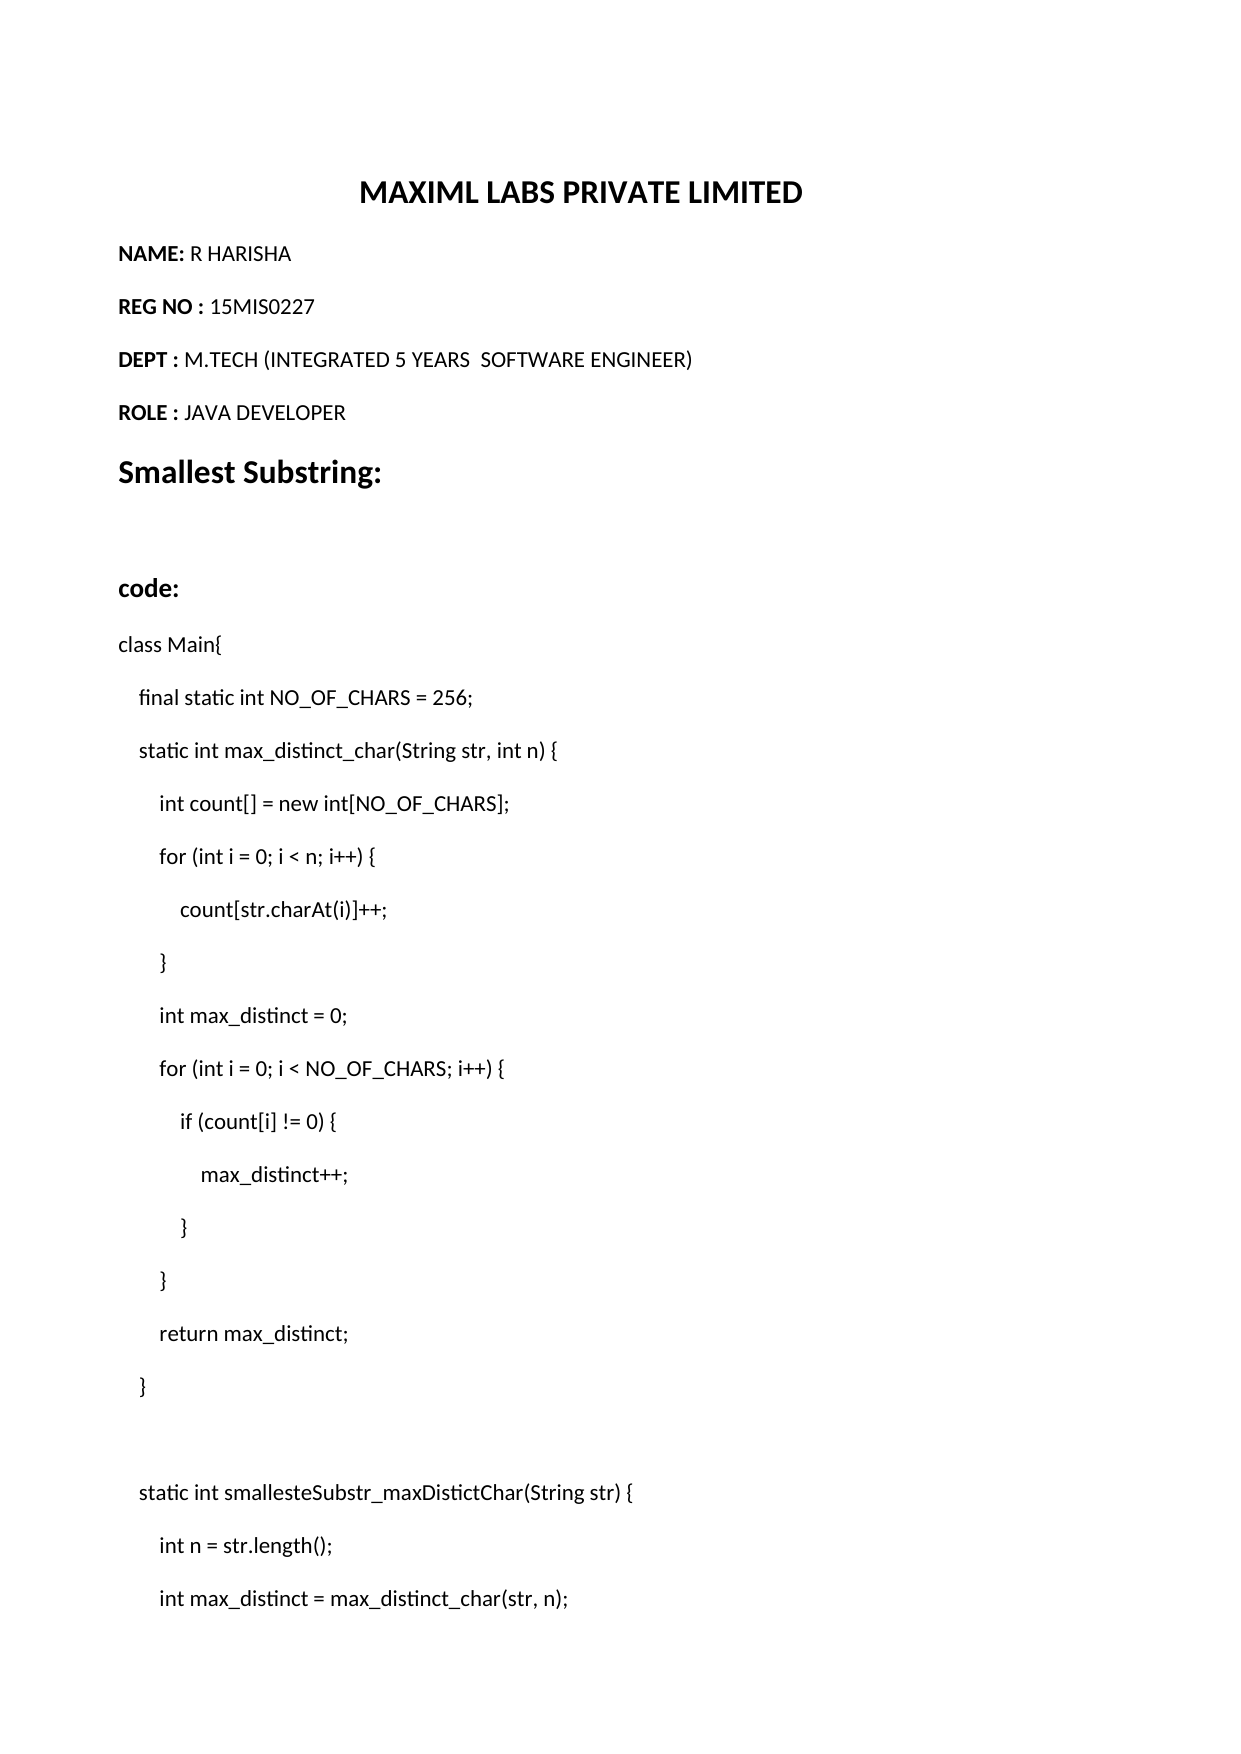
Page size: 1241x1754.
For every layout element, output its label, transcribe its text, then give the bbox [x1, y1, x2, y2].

text } [118, 1372, 1122, 1401]
text static int max_distinct_char(String str, int n) { [118, 736, 1122, 764]
text int max_distinct = max_distinct_char(str, n); [118, 1584, 1122, 1613]
text max_distinct++; [118, 1160, 1122, 1188]
text for (int i = 0; i < NO_OF_CHARS; i++) { [118, 1054, 1122, 1082]
text } [118, 1213, 1122, 1241]
text class Main{ [118, 630, 1122, 658]
text for (int i = 0; i < n; i++) { [118, 842, 1122, 870]
text REG NO : 15MIS0227 [118, 292, 1122, 320]
text } [118, 948, 1122, 976]
text Smallest Substring: [118, 451, 1122, 492]
text int count[] = new int[NO_OF_CHARS]; [118, 789, 1122, 817]
text ROLE : JAVA DEVELOPER [118, 398, 1122, 426]
text NAME: R HARISHA [118, 239, 1122, 267]
text int max_distinct = 0; [118, 1001, 1122, 1029]
text return max_distinct; [118, 1319, 1122, 1347]
text } [118, 1266, 1122, 1294]
text int n = str.length(); [118, 1532, 1122, 1559]
text count[str.charAt(i)]++; [118, 895, 1122, 923]
text MAXIML LABS PRIVATE LIMITED [118, 171, 1122, 212]
text DEPT : M.TECH (INTEGRATED 5 YEARS SOFTWARE ENGINEER) [118, 345, 1122, 373]
text if (count[i] != 0) { [118, 1107, 1122, 1135]
text static int smallesteSubstr_maxDistictChar(String str) { [118, 1478, 1122, 1507]
text code: [118, 571, 1122, 604]
text final static int NO_OF_CHARS = 256; [118, 683, 1122, 711]
